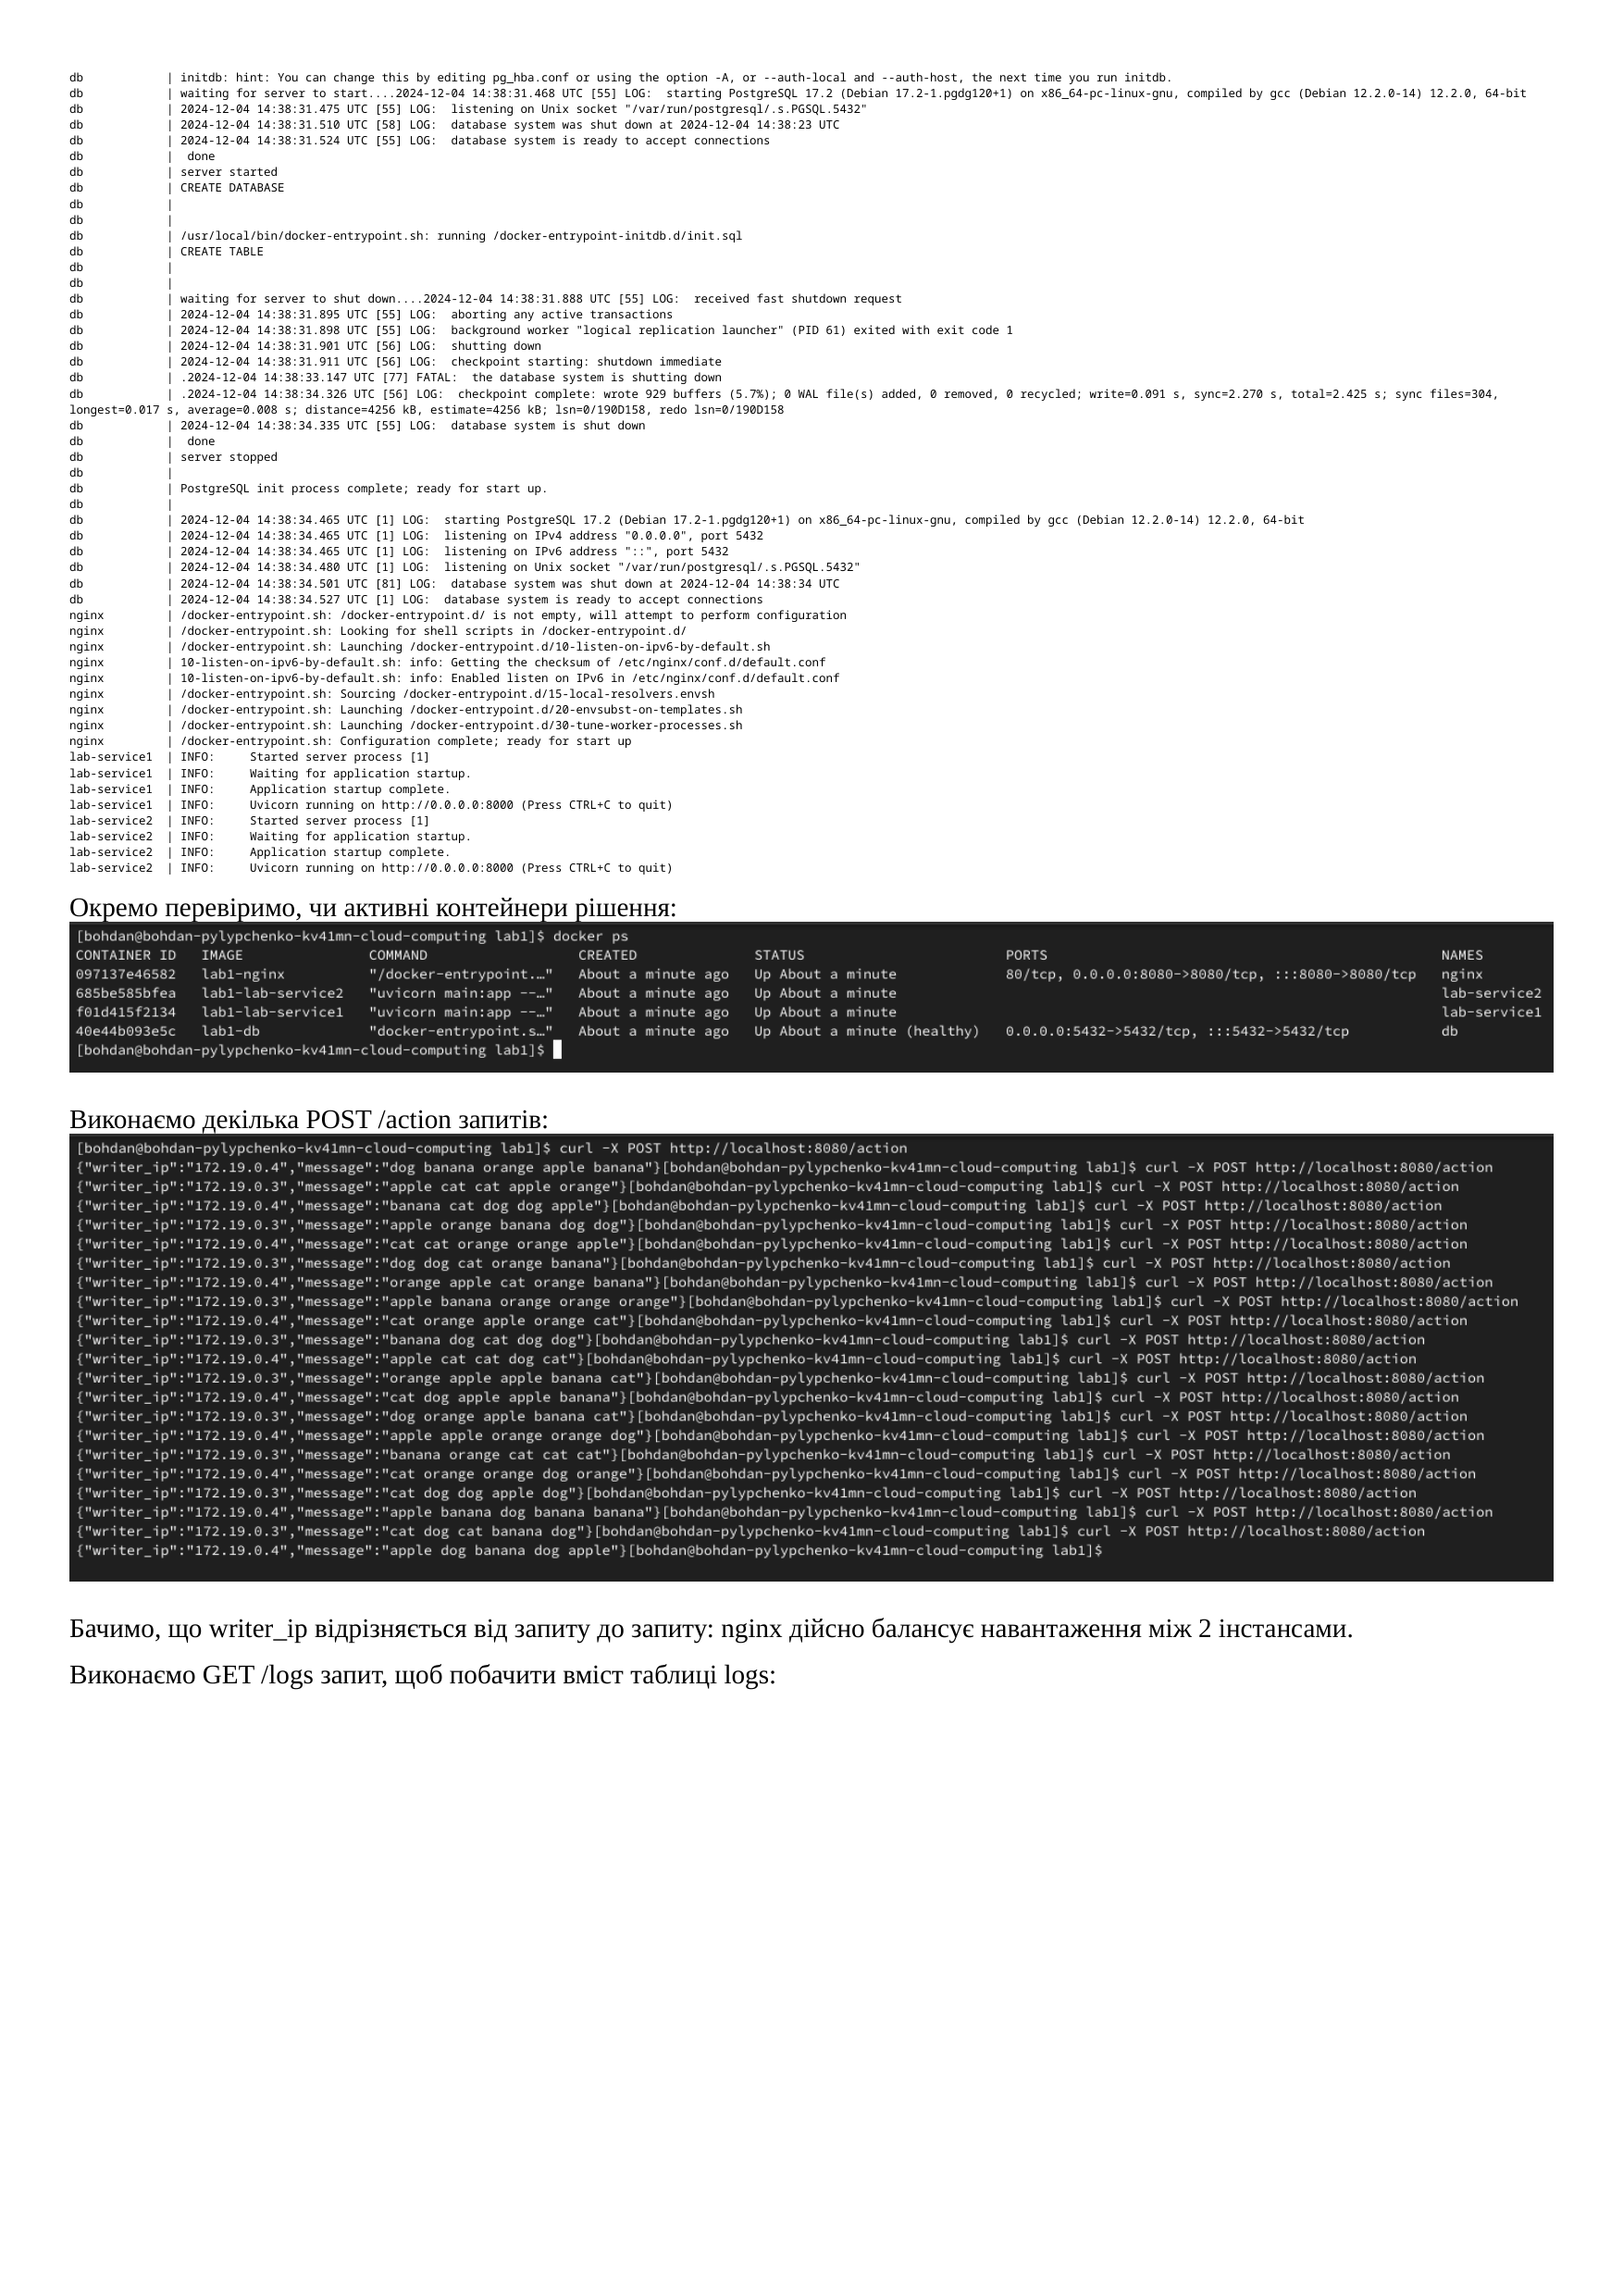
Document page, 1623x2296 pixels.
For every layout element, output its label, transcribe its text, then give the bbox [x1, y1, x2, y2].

text db | done [69, 433, 1554, 449]
text db | 2024-12-04 14:38:34.480 UTC [1] LOG: listening on Unix socket "/var/run/postgresql/.s.PGSQL.5432" [69, 559, 1554, 576]
text db | PostgreSQL init process complete; ready for start up. [69, 480, 1554, 496]
text nginx | /docker-entrypoint.sh: Configuration complete; ready for start up [69, 733, 1554, 749]
text db | 2024-12-04 14:38:31.911 UTC [56] LOG: checkpoint starting: shutdown immediate [69, 354, 1554, 369]
text nginx | /docker-entrypoint.sh: Launching /docker-entrypoint.d/30-tune-worker-processes.sh [69, 717, 1554, 733]
text db | [69, 259, 1554, 275]
text Виконаємо GET /logs запит, щоб побачити вміст таблиці logs: [69, 1658, 1554, 1690]
picture [69, 922, 1554, 1073]
text nginx | 10-listen-on-ipv6-by-default.sh: info: Getting the checksum of /etc/nginx/conf.d/default.conf [69, 654, 1554, 670]
text db | waiting for server to start....2024-12-04 14:38:31.468 UTC [55] LOG: starting PostgreSQL 17.2 (Debian 17.2-1.pgdg120+1) on x86_64-pc-linux-gnu, compiled by gcc (Debian 12.2.0-14) 12.2.0, 64-bit [69, 85, 1554, 101]
text db | .2024-12-04 14:38:33.147 UTC [77] FATAL: the database system is shutting down [69, 369, 1554, 386]
text Бачимо, що writer_ip відрізняється від запиту до запиту: nginx дійсно балансує навантаження між 2 інстансами. [69, 1582, 1554, 1643]
text nginx | /docker-entrypoint.sh: /docker-entrypoint.d/ is not empty, will attempt to perform configuration [69, 607, 1554, 623]
text nginx | /docker-entrypoint.sh: Launching /docker-entrypoint.d/20-envsubst-on-templates.sh [69, 701, 1554, 717]
text db | waiting for server to shut down....2024-12-04 14:38:31.888 UTC [55] LOG: received fast shutdown request [69, 291, 1554, 306]
text db | server stopped [69, 449, 1554, 465]
picture [69, 1134, 1554, 1582]
text db | [69, 196, 1554, 212]
text lab-service1 | INFO: Started server process [1] [69, 749, 1554, 765]
text db | 2024-12-04 14:38:31.895 UTC [55] LOG: aborting any active transactions [69, 306, 1554, 322]
text db | 2024-12-04 14:38:31.898 UTC [55] LOG: background worker "logical replication launcher" (PID 61) exited with exit code 1 [69, 322, 1554, 338]
text lab-service2 | INFO: Application startup complete. [69, 844, 1554, 860]
text db | [69, 275, 1554, 291]
text lab-service1 | INFO: Uvicorn running on http://0.0.0.0:8000 (Press CTRL+C to quit) [69, 797, 1554, 813]
text db | server started [69, 164, 1554, 180]
text Окремо перевіримо, чи активні контейнери рішення: [69, 891, 1554, 922]
text lab-service1 | INFO: Waiting for application startup. [69, 765, 1554, 781]
text db | [69, 212, 1554, 228]
text db | 2024-12-04 14:38:34.501 UTC [81] LOG: database system was shut down at 2024-12-04 14:38:34 UTC [69, 576, 1554, 591]
text lab-service1 | INFO: Application startup complete. [69, 781, 1554, 797]
text db | /usr/local/bin/docker-entrypoint.sh: running /docker-entrypoint-initdb.d/init.sql [69, 228, 1554, 243]
text db | [69, 465, 1554, 480]
text db | 2024-12-04 14:38:34.465 UTC [1] LOG: listening on IPv6 address "::", port 5432 [69, 543, 1554, 559]
text lab-service2 | INFO: Waiting for application startup. [69, 828, 1554, 844]
text db | [69, 496, 1554, 512]
text db | 2024-12-04 14:38:31.901 UTC [56] LOG: shutting down [69, 338, 1554, 354]
text nginx | /docker-entrypoint.sh: Launching /docker-entrypoint.d/10-listen-on-ipv6-by-default.sh [69, 639, 1554, 654]
text db | 2024-12-04 14:38:31.510 UTC [58] LOG: database system was shut down at 2024-12-04 14:38:23 UTC [69, 117, 1554, 132]
text lab-service2 | INFO: Started server process [1] [69, 813, 1554, 828]
text db | initdb: hint: You can change this by editing pg_hba.conf or using the option -A, or --auth-local and --auth-host, the next time you run initdb. [69, 69, 1554, 85]
text db | 2024-12-04 14:38:34.465 UTC [1] LOG: starting PostgreSQL 17.2 (Debian 17.2-1.pgdg120+1) on x86_64-pc-linux-gnu, compiled by gcc (Debian 12.2.0-14) 12.2.0, 64-bit [69, 512, 1554, 527]
text Виконаємо декілька POST /action запитів: [69, 1073, 1554, 1134]
text db | 2024-12-04 14:38:31.475 UTC [55] LOG: listening on Unix socket "/var/run/postgresql/.s.PGSQL.5432" [69, 101, 1554, 117]
text db | .2024-12-04 14:38:34.326 UTC [56] LOG: checkpoint complete: wrote 929 buffers (5.7%); 0 WAL file(s) added, 0 removed, 0 recycled; write=0.091 s, sync=2.270 s, total=2.425 s; sync files=304, longest=0.017 s, average=0.008 s; distance=4256 kB, estimate=4256 kB; lsn=0/190D158, redo lsn=0/190D158 [69, 386, 1554, 417]
text nginx | 10-listen-on-ipv6-by-default.sh: info: Enabled listen on IPv6 in /etc/nginx/conf.d/default.conf [69, 670, 1554, 686]
text db | CREATE DATABASE [69, 180, 1554, 196]
text lab-service2 | INFO: Uvicorn running on http://0.0.0.0:8000 (Press CTRL+C to quit) [69, 860, 1554, 891]
text db | done [69, 148, 1554, 164]
text nginx | /docker-entrypoint.sh: Looking for shell scripts in /docker-entrypoint.d/ [69, 623, 1554, 639]
text db | 2024-12-04 14:38:34.527 UTC [1] LOG: database system is ready to accept connections [69, 591, 1554, 607]
text nginx | /docker-entrypoint.sh: Sourcing /docker-entrypoint.d/15-local-resolvers.envsh [69, 686, 1554, 701]
text db | 2024-12-04 14:38:34.335 UTC [55] LOG: database system is shut down [69, 417, 1554, 433]
text db | CREATE TABLE [69, 243, 1554, 259]
text db | 2024-12-04 14:38:31.524 UTC [55] LOG: database system is ready to accept connections [69, 132, 1554, 148]
text db | 2024-12-04 14:38:34.465 UTC [1] LOG: listening on IPv4 address "0.0.0.0", port 5432 [69, 527, 1554, 543]
